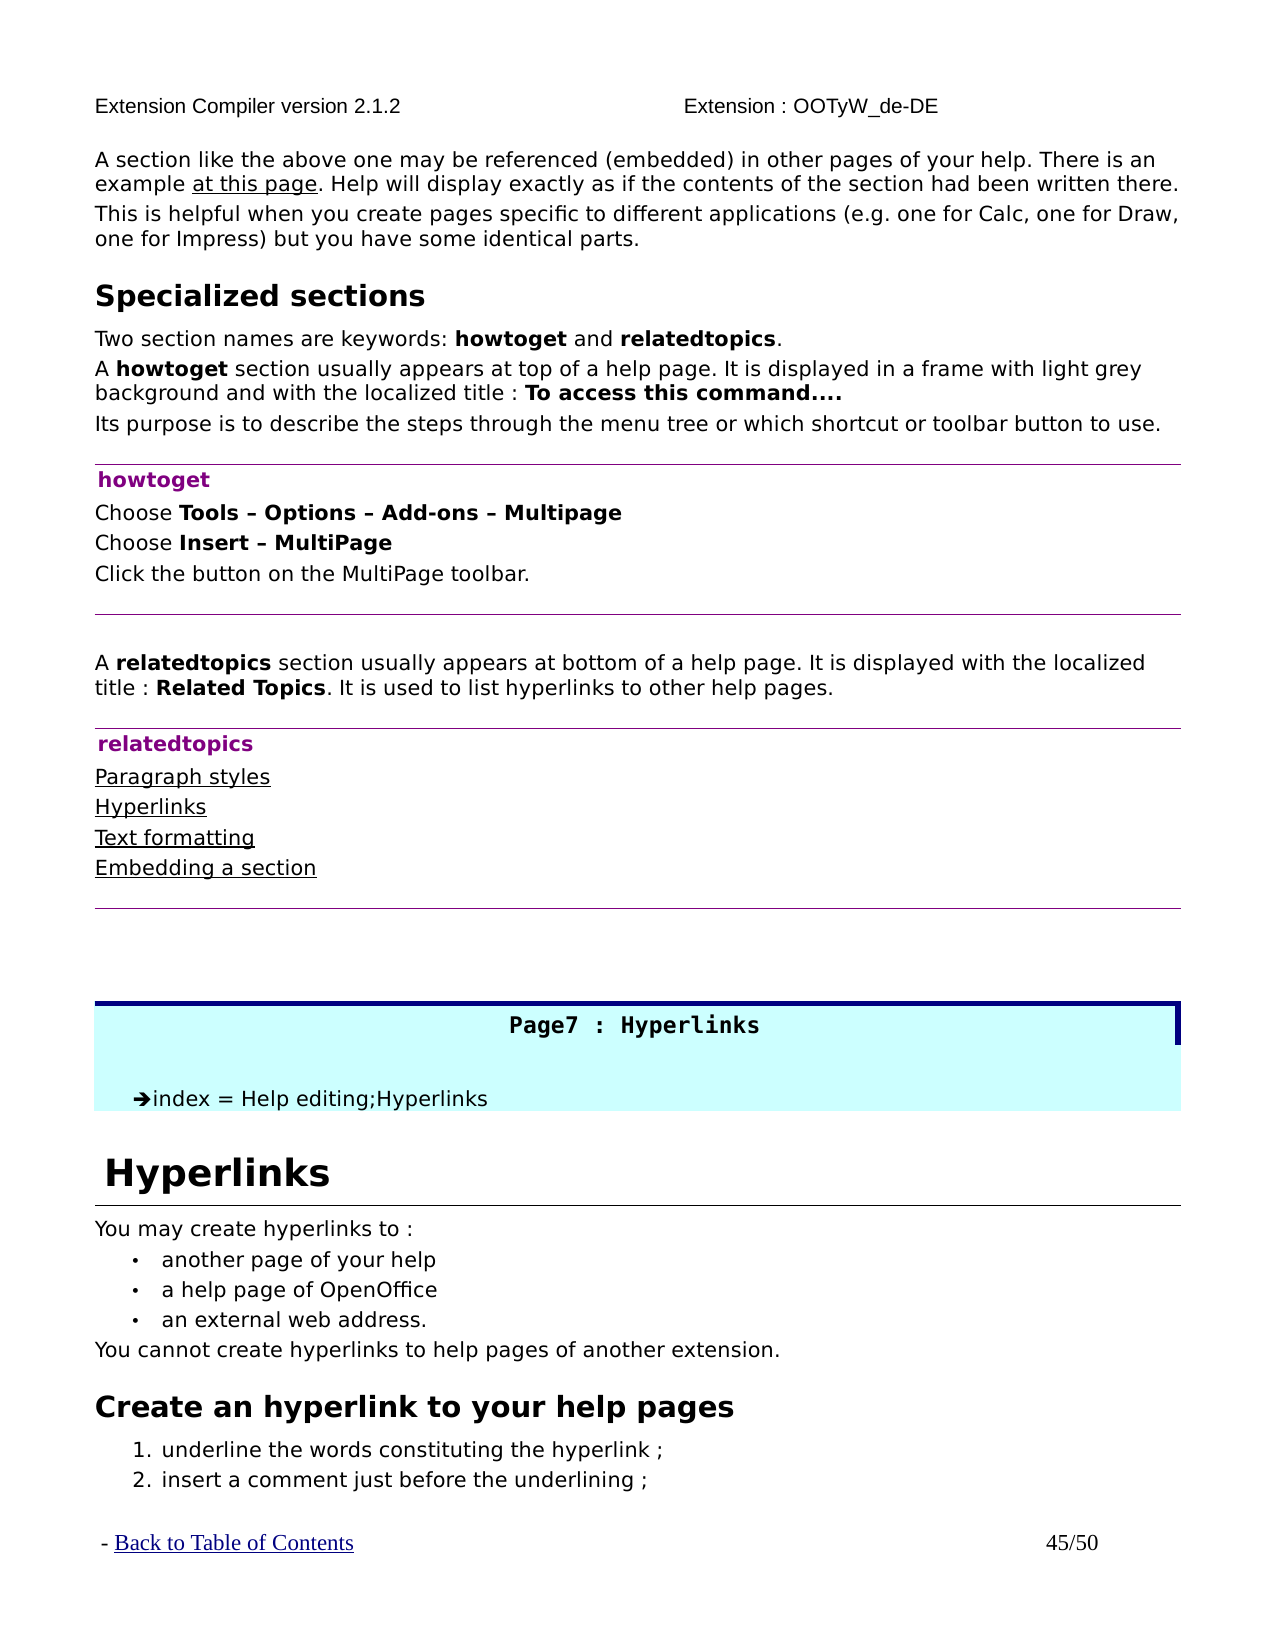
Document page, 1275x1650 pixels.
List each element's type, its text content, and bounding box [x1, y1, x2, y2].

text Choose Tools – Options – Add-ons – Multipage [94, 501, 1181, 525]
text Click the button on the MultiPage toolbar. [94, 562, 1181, 586]
text Hyperlinks [94, 795, 1181, 819]
text Paragraph styles [94, 765, 1181, 789]
text You cannot create hyperlinks to help pages of another extension. [94, 1338, 1181, 1363]
text Choose Insert – MultiPage [94, 531, 1181, 556]
list insert a comment just before the underlining ; [132, 1468, 1181, 1493]
text Text formatting [94, 825, 1181, 850]
list index = Help editing;Hyperlinks [94, 1087, 1181, 1111]
list underline the words constituting the hyperlink ; [132, 1438, 1181, 1463]
list a help page of OpenOffice [132, 1278, 1181, 1302]
text You may create hyperlinks to : [94, 1217, 1181, 1242]
text relatedtopics [94, 729, 1181, 759]
text Embedding a section [94, 856, 1181, 880]
list an external web address. [132, 1308, 1181, 1333]
list another page of your help [132, 1247, 1181, 1272]
text howtoget [94, 465, 1181, 495]
text Hyperlinks [94, 1142, 1181, 1205]
text A relatedtopics section usually appears at bottom of a help page. It is displayed with the localized title : Related Topics. It is used to list hyperlinks to other help pages. [94, 651, 1181, 700]
text Create an hyperlink to your help pages [94, 1391, 1181, 1424]
text Specialized sections [94, 279, 1181, 313]
text Page7 : Hyperlinks [94, 1002, 1175, 1045]
text Its purpose is to describe the steps through the menu tree or which shortcut or toolbar button to use. [94, 412, 1181, 436]
text This is helpful when you create pages specific to different applications (e.g. one for Calc, one for Draw, one for Impress) but you have some identical parts. [94, 202, 1181, 251]
text Two section names are keywords: howtoget and relatedtopics. [94, 326, 1181, 351]
text A howtoget section usually appears at top of a help page. It is displayed in a frame with light grey background and with the localized title : To access this command.... [94, 357, 1181, 406]
text A section like the above one may be referenced (embedded) in other pages of your help. There is an example at this page. Help will display exactly as if the contents of the section had been written there. [94, 147, 1181, 196]
